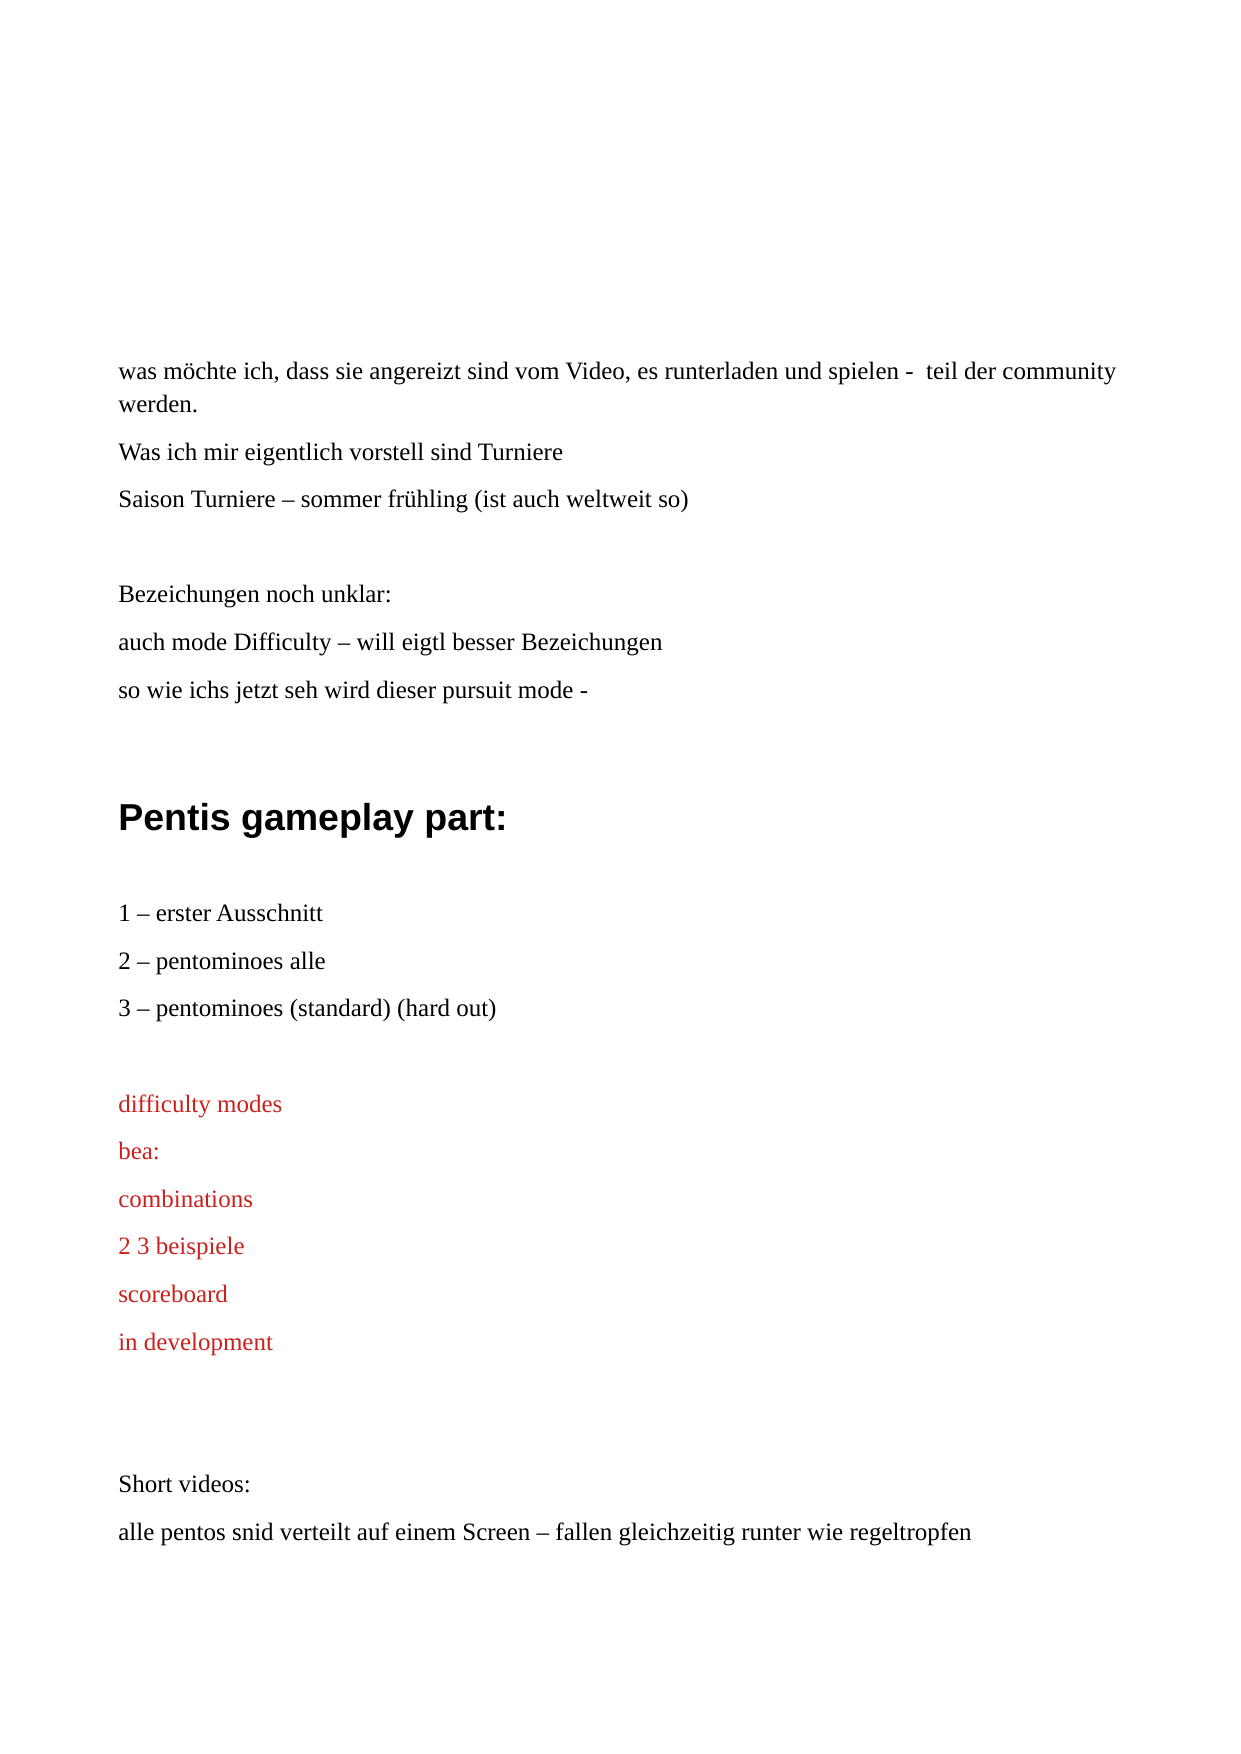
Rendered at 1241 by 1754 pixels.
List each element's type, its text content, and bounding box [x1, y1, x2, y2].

subtitle Pentis gameplay part: [118, 795, 1122, 838]
text 2 3 beispiele [118, 1231, 1122, 1260]
text alle pentos snid verteilt auf einem Screen – fallen gleichzeitig runter wie regeltropfen [118, 1517, 1122, 1546]
text bea: [118, 1136, 1122, 1165]
text Saison Turniere – sommer frühling (ist auch weltweit so) [118, 484, 1122, 513]
text Short videos: [118, 1469, 1122, 1498]
text difficulty modes [118, 1089, 1122, 1117]
text scoreboard [118, 1279, 1122, 1308]
text in development [118, 1327, 1122, 1355]
text 2 – pentominoes alle [118, 946, 1122, 974]
text so wie ichs jetzt seh wird dieser pursuit mode - [118, 675, 1122, 703]
text Bezeichungen noch unklar: [118, 579, 1122, 608]
text 3 – pentominoes (standard) (hard out) [118, 993, 1122, 1022]
text Was ich mir eigentlich vorstell sind Turniere [118, 437, 1122, 466]
text auch mode Difficulty – will eigtl besser Bezeichungen [118, 627, 1122, 656]
text combinations [118, 1184, 1122, 1213]
text 1 – erster Ausschnitt [118, 898, 1122, 927]
text was möchte ich, dass sie angereizt sind vom Video, es runterladen und spielen - teil der community werden. [118, 356, 1122, 418]
